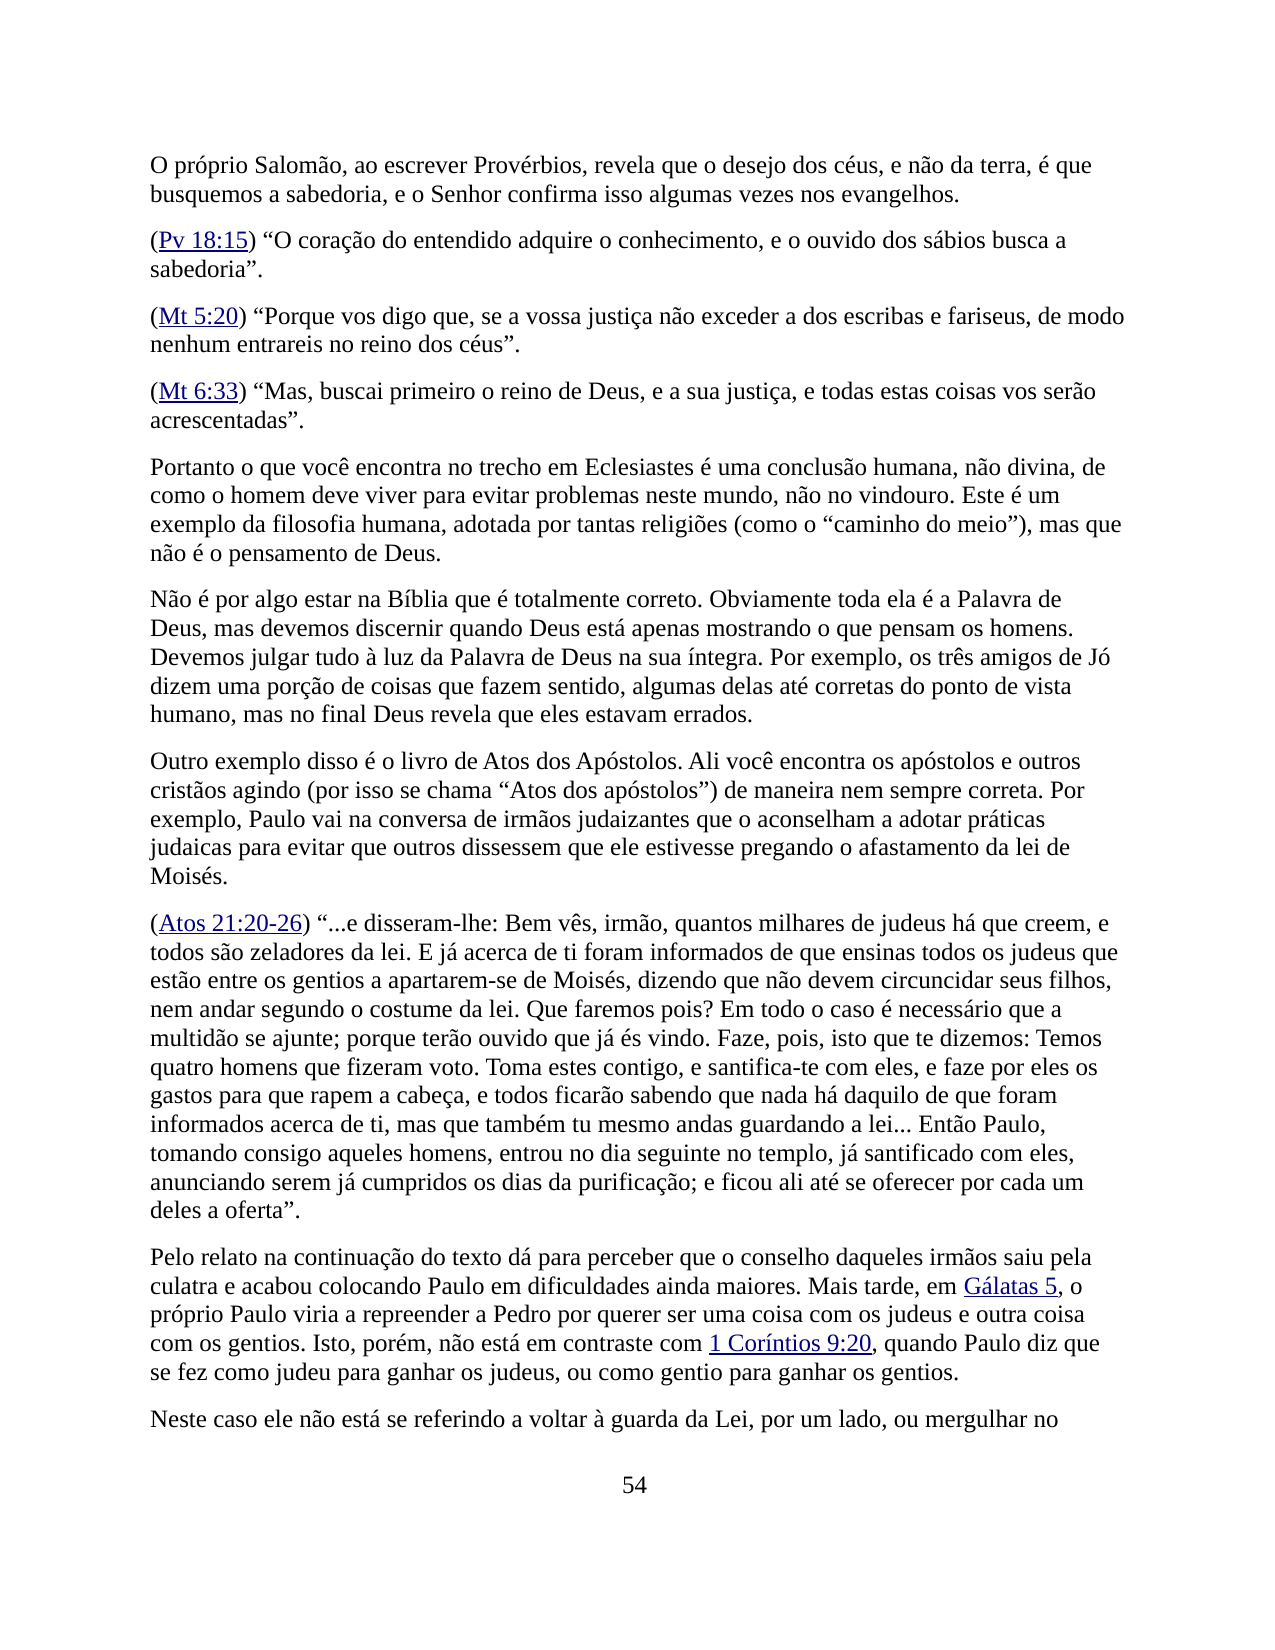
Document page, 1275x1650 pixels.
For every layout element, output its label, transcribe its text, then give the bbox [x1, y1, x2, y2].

text (Atos 21:20-26) “...e disseram-lhe: Bem vês, irmão, quantos milhares de judeus há que creem, e todos são zeladores da lei. E já acerca de ti foram informados de que ensinas todos os judeus que estão entre os gentios a apartarem-se de Moisés, dizendo que não devem circuncidar seus filhos, nem andar segundo o costume da lei. Que faremos pois? Em todo o caso é necessário que a multidão se ajunte; porque terão ouvido que já és vindo. Faze, pois, isto que te dizemos: Temos quatro homens que fizeram voto. Toma estes contigo, e santifica-te com eles, e faze por eles os gastos para que rapem a cabeça, e todos ficarão sabendo que nada há daquilo de que foram informados acerca de ti, mas que também tu mesmo andas guardando a lei... Então Paulo, tomando consigo aqueles homens, entrou no dia seguinte no templo, já santificado com eles, anunciando serem já cumpridos os dias da purificação; e ficou ali até se oferecer por cada um deles a oferta”. [150, 908, 1125, 1224]
text (Pv 18:15) “O coração do entendido adquire o conhecimento, e o ouvido dos sábios busca a sabedoria”. [150, 225, 1125, 283]
text Neste caso ele não está se referindo a voltar à guarda da Lei, por um lado, ou mergulhar no [150, 1404, 1125, 1432]
text Não é por algo estar na Bíblia que é totalmente correto. Obviamente toda ela é a Palavra de Deus, mas devemos discernir quando Deus está apenas mostrando o que pensam os homens. Devemos julgar tudo à luz da Palavra de Deus na sua íntegra. Por exemplo, os três amigos de Jó dizem uma porção de coisas que fazem sentido, algumas delas até corretas do ponto de vista humano, mas no final Deus revela que eles estavam errados. [150, 584, 1125, 728]
text O próprio Salomão, ao escrever Provérbios, revela que o desejo dos céus, e não da terra, é que busquemos a sabedoria, e o Senhor confirma isso algumas vezes nos evangelhos. [150, 150, 1125, 207]
text (Mt 5:20) “Porque vos digo que, se a vossa justiça não exceder a dos escribas e fariseus, de modo nenhum entrareis no reino dos céus”. [150, 301, 1125, 358]
text Outro exemplo disso é o livro de Atos dos Apóstolos. Ali você encontra os apóstolos e outros cristãos agindo (por isso se chama “Atos dos apóstolos”) de maneira nem sempre correta. Por exemplo, Paulo vai na conversa de irmãos judaizantes que o aconselham a adotar práticas judaicas para evitar que outros dissessem que ele estivesse pregando o afastamento da lei de Moisés. [150, 746, 1125, 890]
text (Mt 6:33) “Mas, buscai primeiro o reino de Deus, e a sua justiça, e todas estas coisas vos serão acrescentadas”. [150, 376, 1125, 434]
text Pelo relato na continuação do texto dá para perceber que o conselho daqueles irmãos saiu pela culatra e acabou colocando Paulo em dificuldades ainda maiores. Mais tarde, em Gálatas 5, o próprio Paulo viria a repreender a Pedro por querer ser uma coisa com os judeus e outra coisa com os gentios. Isto, porém, não está em contraste com 1 Coríntios 9:20, quando Paulo diz que se fez como judeu para ganhar os judeus, ou como gentio para ganhar os gentios. [150, 1242, 1125, 1386]
text Portanto o que você encontra no trecho em Eclesiastes é uma conclusão humana, não divina, de como o homem deve viver para evitar problemas neste mundo, não no vindouro. Este é um exemplo da filosofia humana, adotada por tantas religiões (como o “caminho do meio”), mas que não é o pensamento de Deus. [150, 452, 1125, 567]
